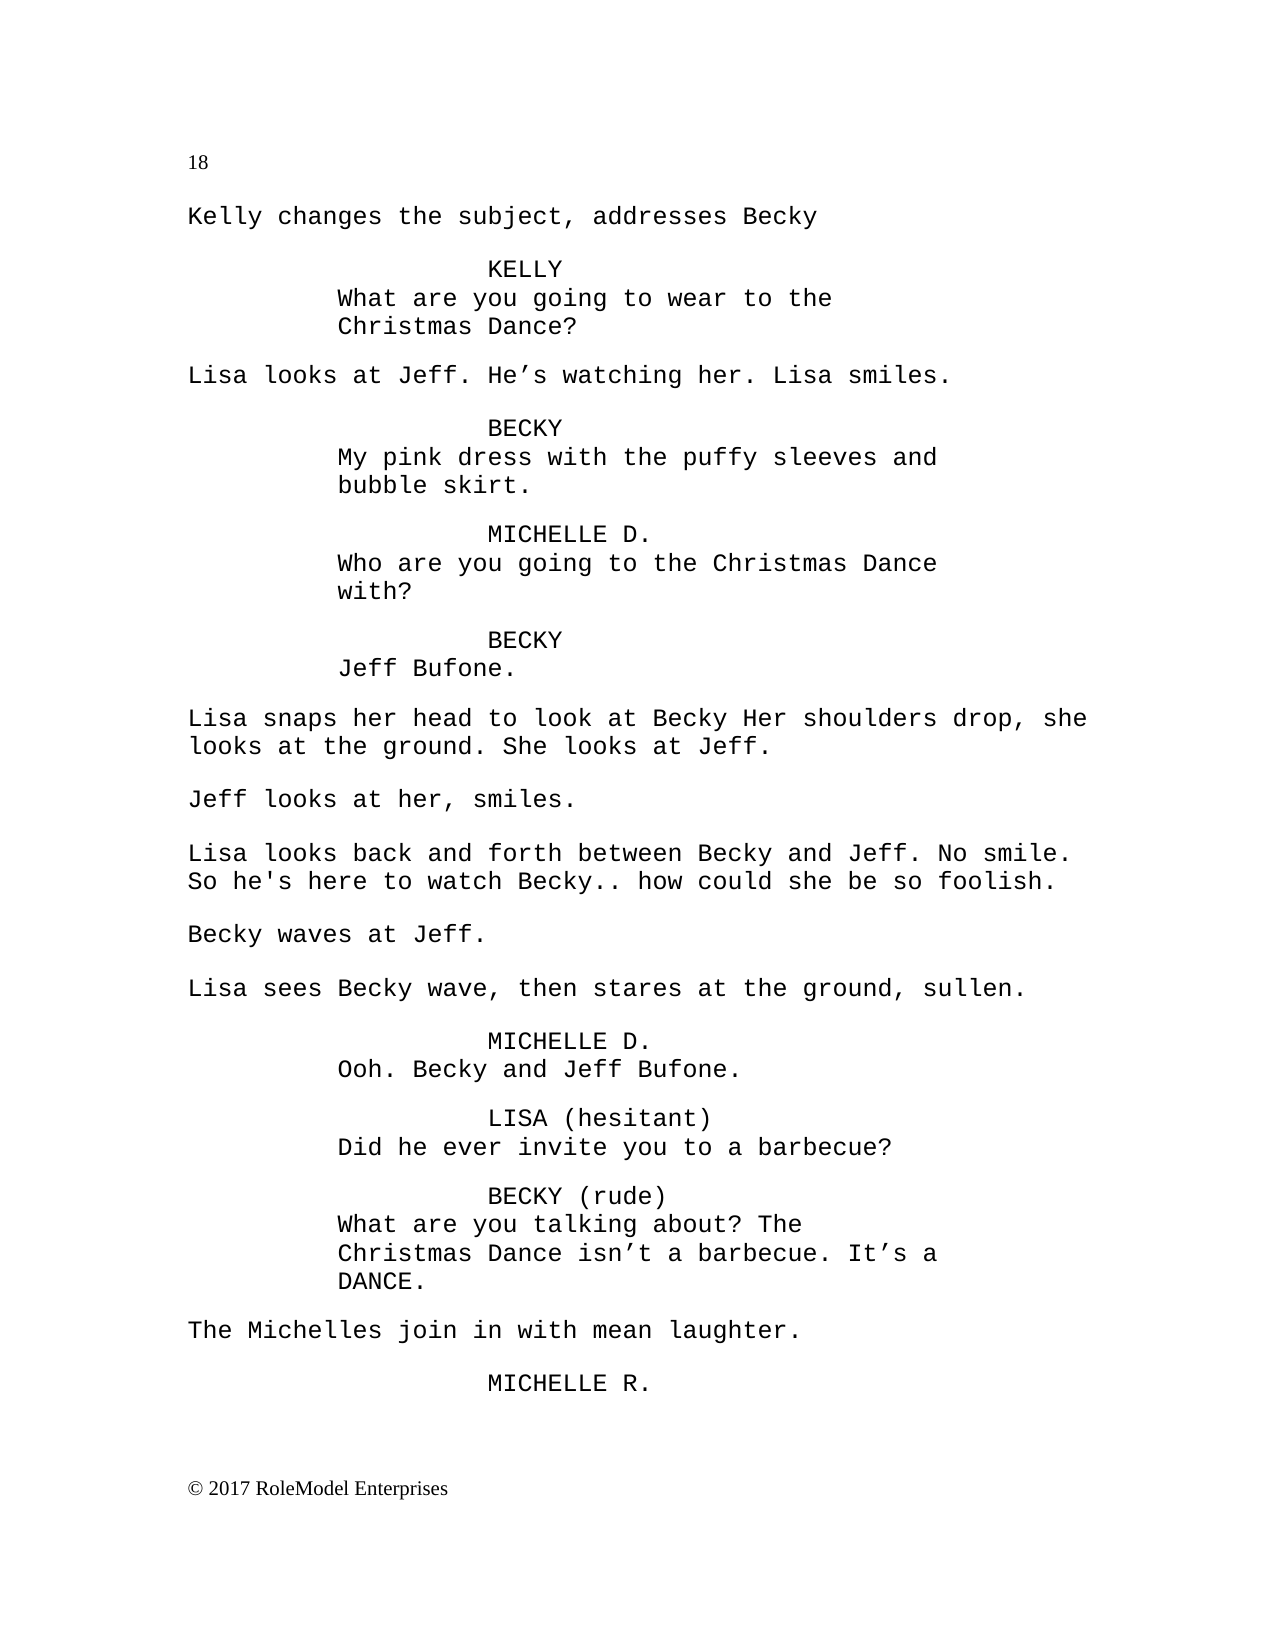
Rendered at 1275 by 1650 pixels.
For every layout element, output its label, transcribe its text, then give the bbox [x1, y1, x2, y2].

text Who are you going to the Christmas Dance with? [337, 550, 937, 607]
text Did he ever invite you to a barbecue? [337, 1134, 937, 1163]
text Lisa snaps her head to look at Becky Her shoulders drop, she looks at the ground. She looks at Jeff. [187, 705, 1087, 762]
text KELLY [187, 257, 1087, 285]
text Lisa sees Becky wave, then stares at the ground, sullen. [187, 975, 1087, 1003]
text LISA (hesitant) [187, 1106, 1087, 1134]
text Jeff looks at her, smiles. [187, 787, 1087, 815]
text The Michelles join in with mean laughter. [187, 1318, 1087, 1346]
text What are you talking about? The Christmas Dance isn’t a barbecue. It’s a DANCE. [337, 1212, 937, 1297]
text Becky waves at Jeff. [187, 922, 1087, 950]
text MICHELLE R. [187, 1371, 1087, 1399]
text Lisa looks back and forth between Becky and Jeff. No smile. So he's here to watch Becky.. how could she be so foolish. [187, 840, 1087, 897]
text BECKY (rude) [187, 1183, 1087, 1212]
text Lisa looks at Jeff. He’s watching her. Lisa smiles. [187, 363, 1087, 391]
text Ooh. Becky and Jeff Bufone. [337, 1057, 937, 1085]
text BECKY [187, 628, 1087, 656]
text Jeff Bufone. [337, 656, 937, 684]
text My pink dress with the puffy sleeves and bubble skirt. [337, 444, 937, 501]
text What are you going to wear to the Christmas Dance? [337, 285, 937, 342]
text MICHELLE D. [187, 522, 1087, 550]
text BECKY [187, 416, 1087, 444]
text Kelly changes the subject, addresses Becky [187, 203, 1087, 232]
text MICHELLE D. [187, 1028, 1087, 1057]
